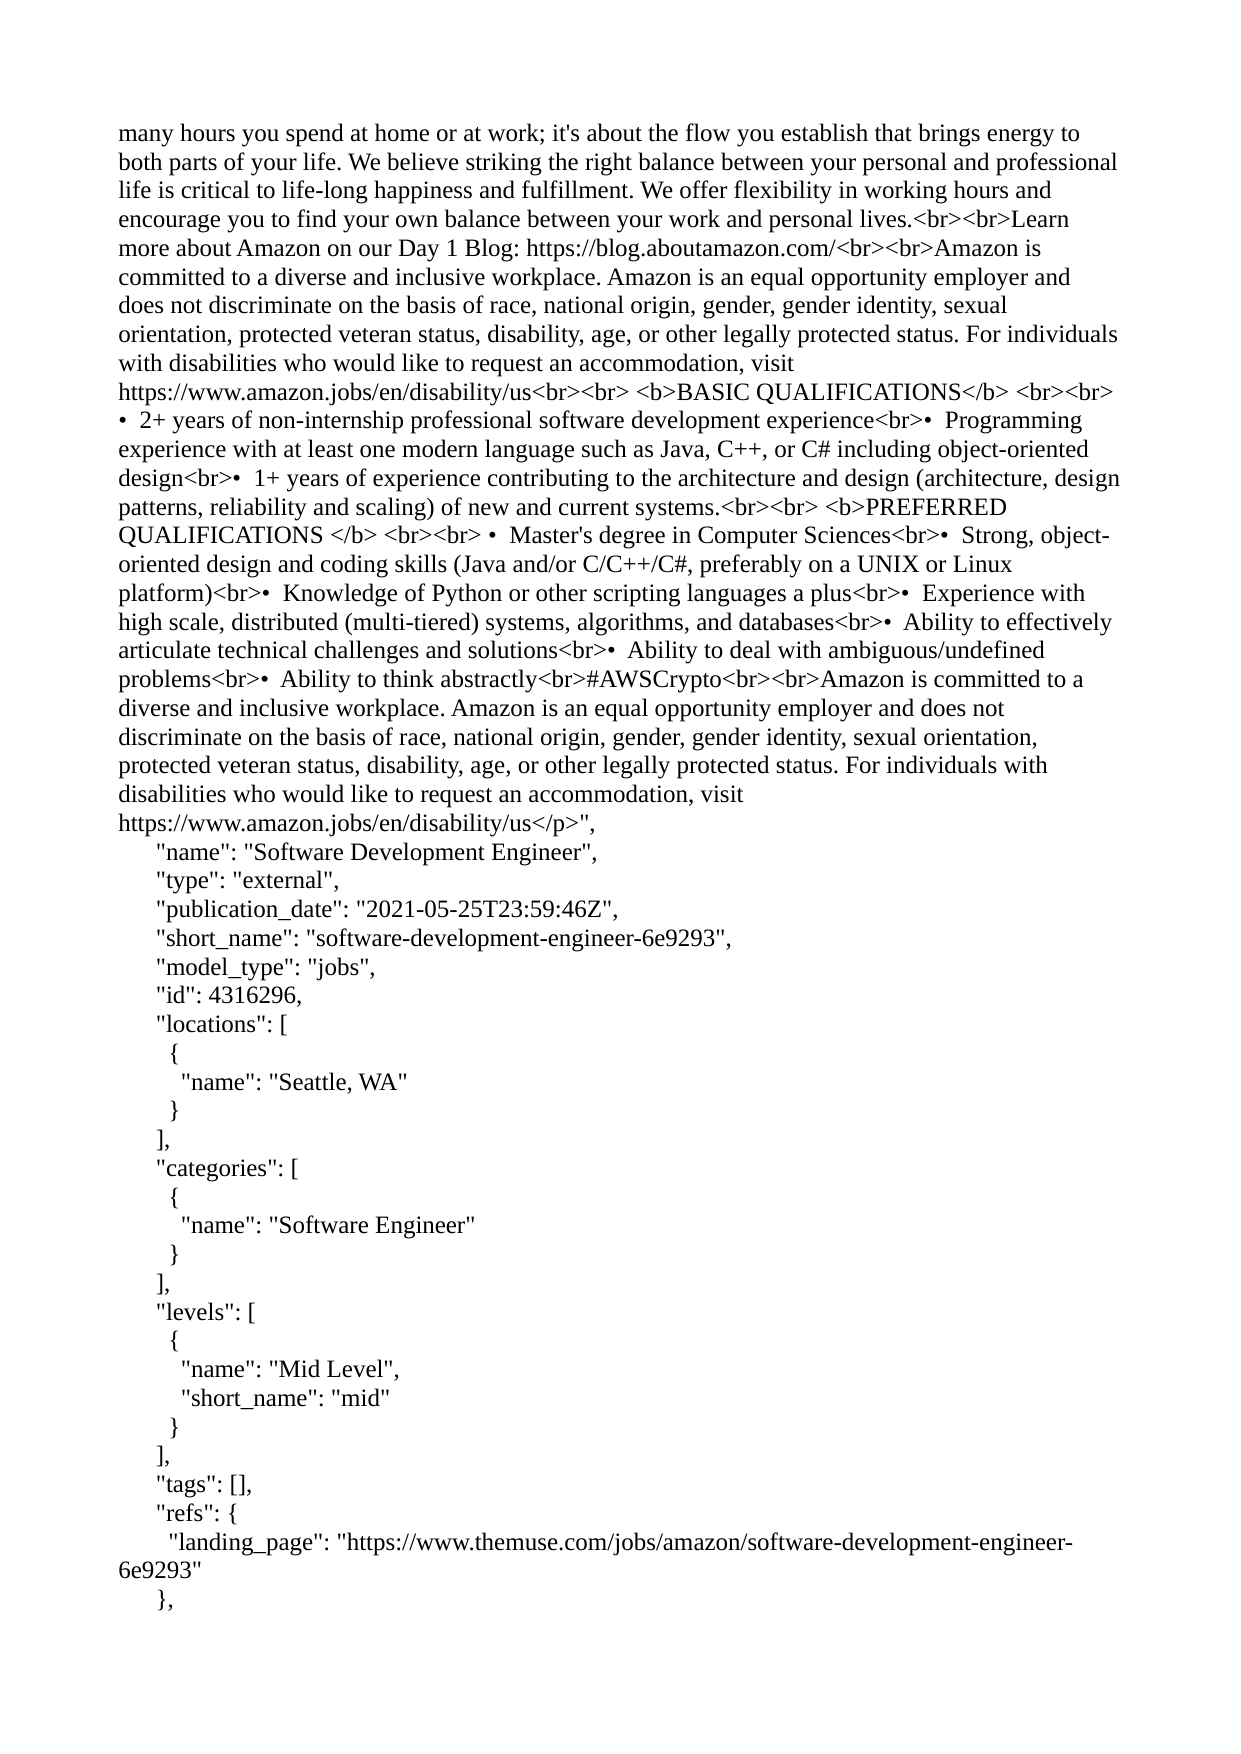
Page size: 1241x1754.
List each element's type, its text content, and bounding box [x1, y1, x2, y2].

text ], [118, 1268, 1122, 1297]
text "type": "external", [118, 866, 1122, 894]
text "short_name": "software-development-engineer-6e9293", [118, 923, 1122, 952]
text } [118, 1096, 1122, 1124]
text }, [118, 1584, 1122, 1613]
text "tags": [], [118, 1469, 1122, 1498]
text { [118, 1182, 1122, 1211]
text "short_name": "mid" [118, 1383, 1122, 1412]
text "landing_page": "https://www.themuse.com/jobs/amazon/software-development-engineer-6e9293" [118, 1527, 1122, 1584]
text } [118, 1239, 1122, 1268]
text many hours you spend at home or at work; it's about the flow you establish that brings energy to both parts of your life. We believe striking the right balance between your personal and professional life is critical to life-long happiness and fulfillment. We offer flexibility in working hours and encourage you to find your own balance between your work and personal lives.<br><br>Learn more about Amazon on our Day 1 Blog: https://blog.aboutamazon.com/<br><br>Amazon is committed to a diverse and inclusive workplace. Amazon is an equal opportunity employer and does not discriminate on the basis of race, national origin, gender, gender identity, sexual orientation, protected veteran status, disability, age, or other legally protected status. For individuals with disabilities who would like to request an accommodation, visit https://www.amazon.jobs/en/disability/us<br><br> <b>BASIC QUALIFICATIONS</b> <br><br> • 2+ years of non-internship professional software development experience<br>• Programming experience with at least one modern language such as Java, C++, or C# including object-oriented design<br>• 1+ years of experience contributing to the architecture and design (architecture, design patterns, reliability and scaling) of new and current systems.<br><br> <b>PREFERRED QUALIFICATIONS </b> <br><br> • Master's degree in Computer Sciences<br>• Strong, object-oriented design and coding skills (Java and/or C/C++/C#, preferably on a UNIX or Linux platform)<br>• Knowledge of Python or other scripting languages a plus<br>• Experience with high scale, distributed (multi-tiered) systems, algorithms, and databases<br>• Ability to effectively articulate technical challenges and solutions<br>• Ability to deal with ambiguous/undefined problems<br>• Ability to think abstractly<br>#AWSCrypto<br><br>Amazon is committed to a diverse and inclusive workplace. Amazon is an equal opportunity employer and does not discriminate on the basis of race, national origin, gender, gender identity, sexual orientation, protected veteran status, disability, age, or other legally protected status. For individuals with disabilities who would like to request an accommodation, visit https://www.amazon.jobs/en/disability/us</p>", [118, 118, 1122, 837]
text "publication_date": "2021-05-25T23:59:46Z", [118, 894, 1122, 923]
text "name": "Software Engineer" [118, 1211, 1122, 1239]
text "levels": [ [118, 1297, 1122, 1326]
text } [118, 1412, 1122, 1441]
text "name": "Seattle, WA" [118, 1067, 1122, 1096]
text "model_type": "jobs", [118, 952, 1122, 981]
text "name": "Software Development Engineer", [118, 837, 1122, 866]
text "id": 4316296, [118, 981, 1122, 1009]
text "locations": [ [118, 1009, 1122, 1038]
text "refs": { [118, 1498, 1122, 1527]
text { [118, 1326, 1122, 1354]
text "name": "Mid Level", [118, 1354, 1122, 1383]
text "categories": [ [118, 1153, 1122, 1182]
text ], [118, 1124, 1122, 1153]
text { [118, 1038, 1122, 1067]
text ], [118, 1441, 1122, 1469]
